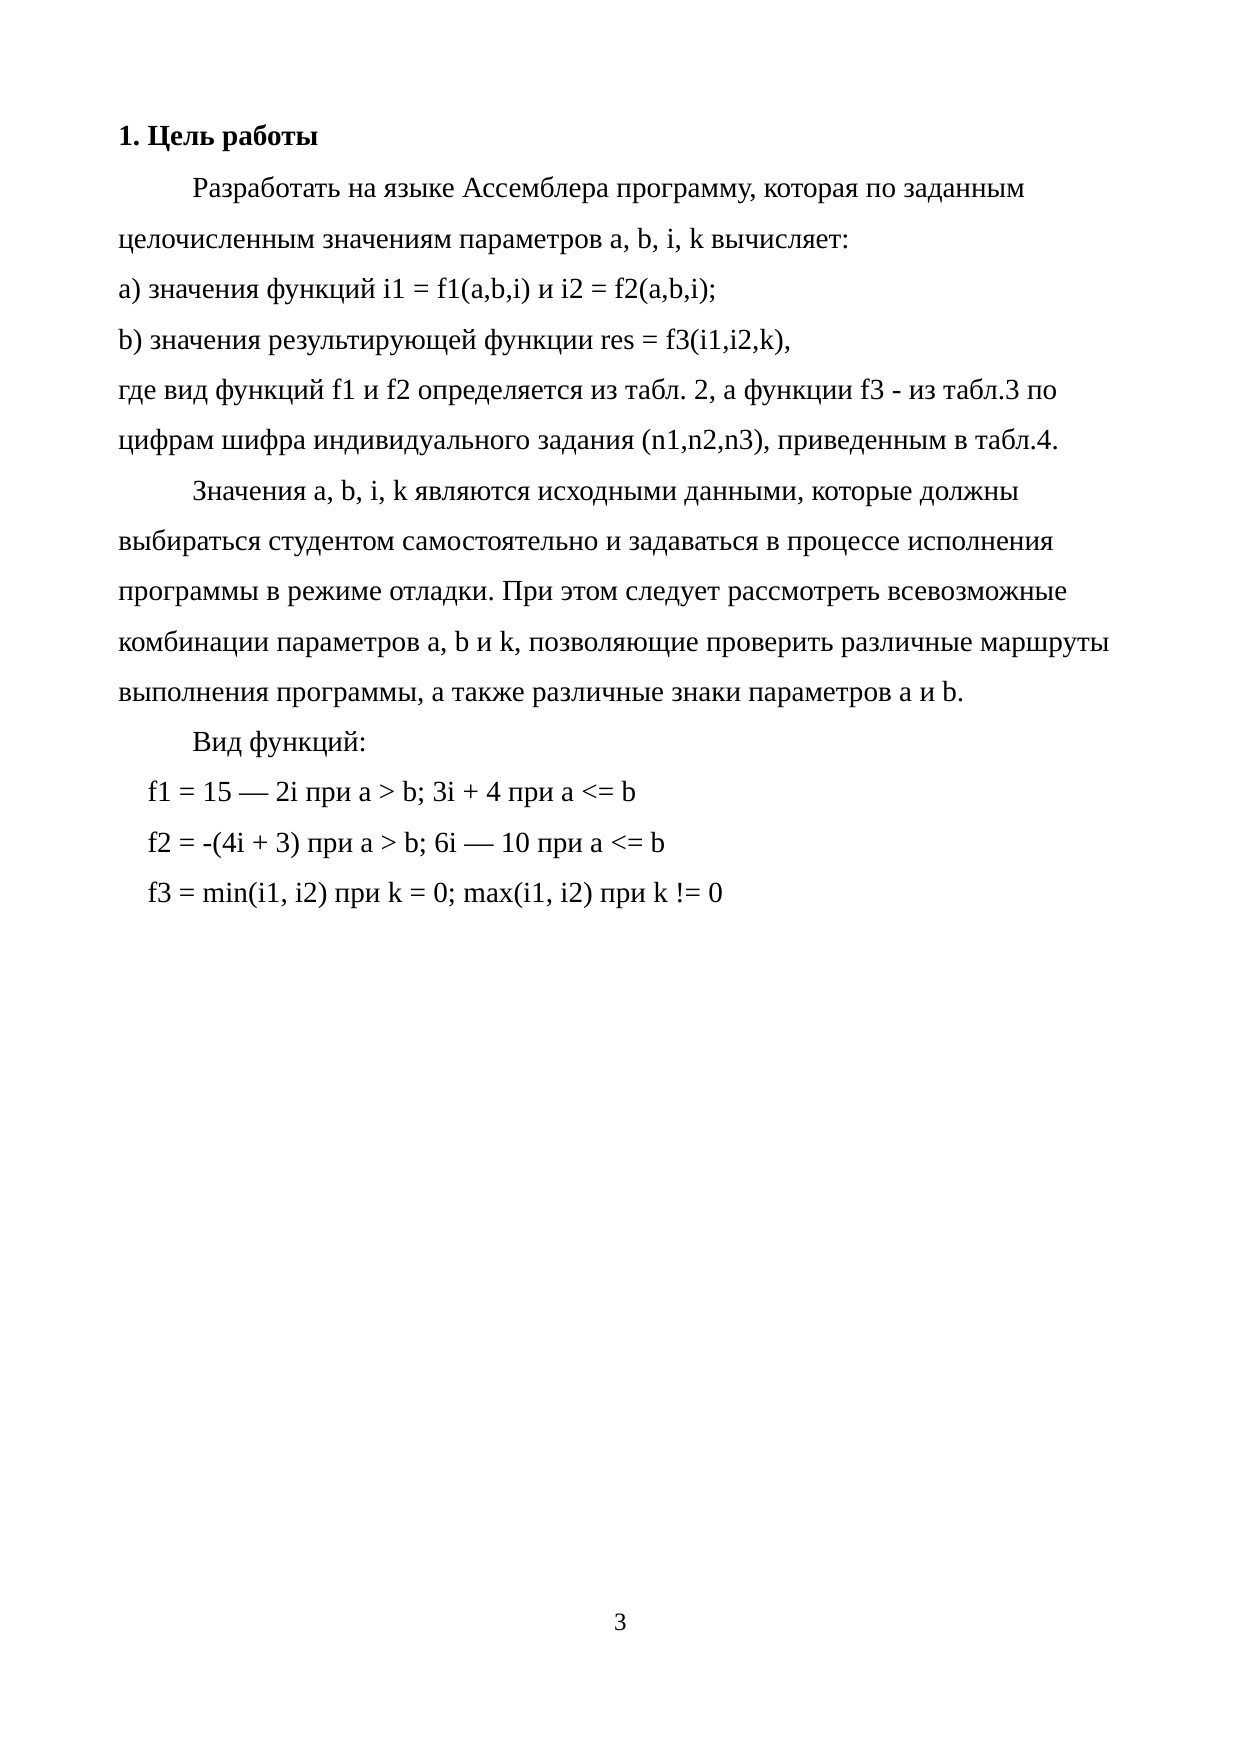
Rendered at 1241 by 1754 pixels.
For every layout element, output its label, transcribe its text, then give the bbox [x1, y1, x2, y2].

text Разработать на языке Ассемблера программу, которая по заданным целочисленным значениям параметров a, b, i, k вычисляет: [118, 168, 1122, 255]
text f2 = -(4i + 3) при a > b; 6i — 10 при a <= b [118, 825, 1122, 858]
text а) значения функций i1 = f1(a,b,i) и i2 = f2(a,b,i); [118, 271, 1122, 305]
text Значения a, b, i, k являются исходными данными, которые должны выбираться студентом самостоятельно и задаваться в процессе исполнения программы в режиме отладки. При этом следует рассмотреть всевозможные комбинации параметров a, b и k, позволяющие проверить различные маршруты выполнения программы, а также различные знаки параметров a и b. [118, 473, 1122, 707]
text 1. Цель работы [118, 118, 1122, 152]
text f1 = 15 — 2i при a > b; 3i + 4 при a <= b [118, 774, 1122, 808]
text f3 = min(i1, i2) при k = 0; max(i1, i2) при k != 0 [118, 875, 1122, 909]
text где вид функций f1 и f2 определяется из табл. 2, а функции f3 - из табл.3 по цифрам шифра индивидуального задания (n1,n2,n3), приведенным в табл.4. [118, 372, 1122, 456]
text b) значения результирующей функции res = f3(i1,i2,k), [118, 322, 1122, 355]
text Вид функций: [118, 724, 1122, 758]
